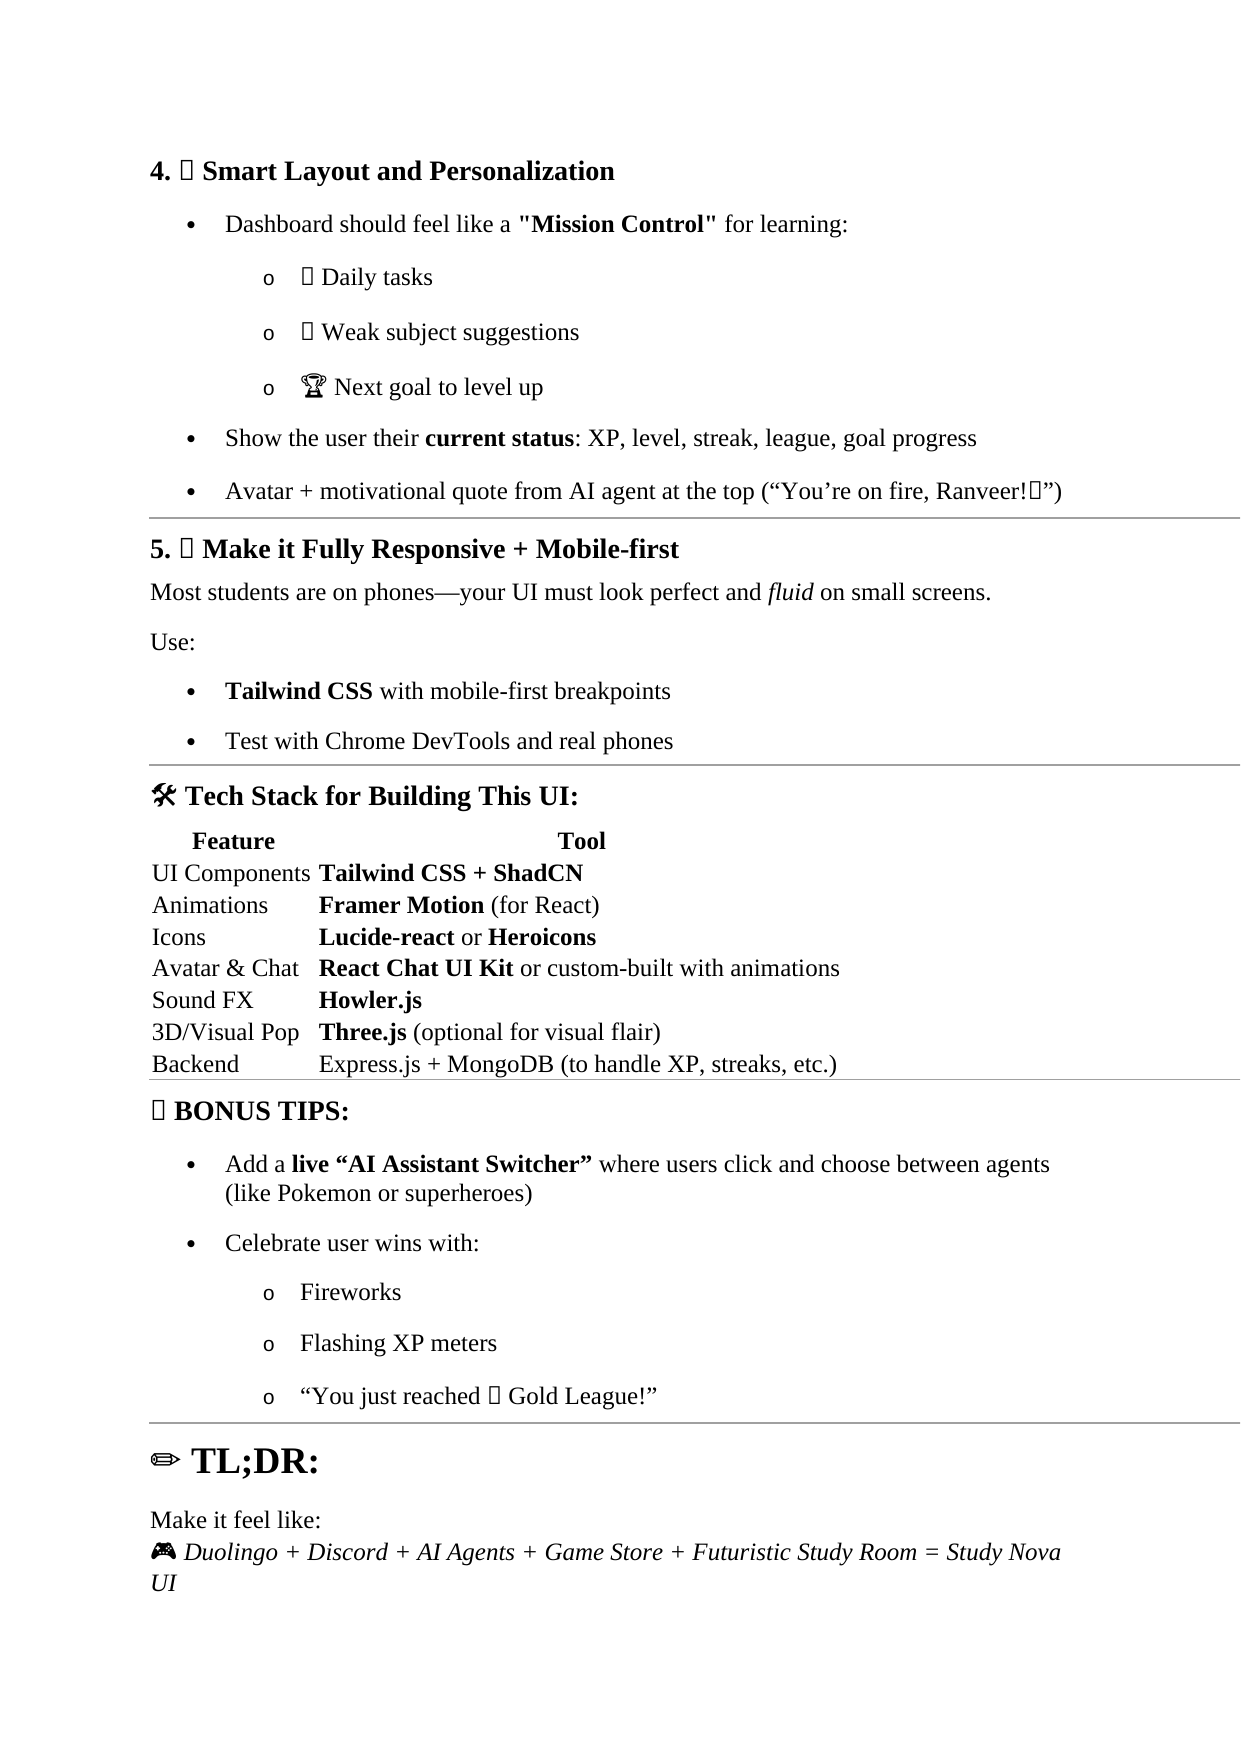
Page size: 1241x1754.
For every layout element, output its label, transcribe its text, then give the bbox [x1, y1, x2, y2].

list 📅 Daily tasks [262, 259, 1090, 293]
table_cell Animations [150, 888, 317, 920]
list “You just reached 🔥 Gold League!” [262, 1378, 1090, 1412]
table_cell Three.js (optional for visual flair) [317, 1016, 846, 1047]
list Flashing XP meters [262, 1328, 1090, 1357]
table_header Feature [150, 824, 317, 856]
table_cell UI Components [150, 856, 317, 888]
subtitle ✏️ TL;DR: [150, 1433, 1090, 1484]
table_cell Icons [150, 920, 317, 952]
table_cell Lucide-react or Heroicons [317, 920, 846, 952]
list Test with Chrome DevTools and real phones [187, 726, 1090, 754]
list Avatar + motivational quote from AI agent at the top (“You’re on fire, Ranveer!🔥”) [187, 473, 1090, 507]
subtitle 🛠 Tech Stack for Building This UI: [150, 776, 1090, 814]
table_header Tool [317, 824, 846, 856]
list Celebrate user wins with: [187, 1228, 1090, 1256]
list Add a live “AI Assistant Switcher” where users click and choose between agents (like Pokemon or superheroes) [187, 1149, 1090, 1207]
list Fireworks [262, 1277, 1090, 1307]
table_cell Tailwind CSS + ShadCN [317, 856, 846, 888]
text Most students are on phones—your UI must look perfect and fluid on small screens. [150, 577, 1090, 606]
list Tailwind CSS with mobile-first breakpoints [187, 676, 1090, 705]
text Make it feel like: 🎮 Duolingo + Discord + AI Agents + Game Store + Futuristic Study Room = Study Nova UI [150, 1505, 1090, 1597]
subtitle 5. 📱 Make it Fully Responsive + Mobile-first [150, 528, 1090, 567]
table_cell Express.js + MongoDB (to handle XP, streaks, etc.) [317, 1048, 846, 1079]
text Use: [150, 627, 1090, 655]
table_cell Avatar & Chat [150, 952, 317, 984]
table_cell Howler.js [317, 984, 846, 1016]
subtitle 🔥 BONUS TIPS: [150, 1090, 1090, 1128]
table_cell React Chat UI Kit or custom-built with animations [317, 952, 846, 984]
table_cell Backend [150, 1048, 317, 1079]
list 🧠 Weak subject suggestions [262, 314, 1090, 348]
table_cell Sound FX [150, 984, 317, 1016]
subtitle 4. 🧠 Smart Layout and Personalization [150, 150, 1090, 188]
table_cell Framer Motion (for React) [317, 888, 846, 920]
list Dashboard should feel like a "Mission Control" for learning: [187, 209, 1090, 238]
list Show the user their current status: XP, level, streak, league, goal progress [187, 423, 1090, 452]
table_cell 3D/Visual Pop [150, 1016, 317, 1047]
list 🏆 Next goal to level up [262, 368, 1090, 403]
